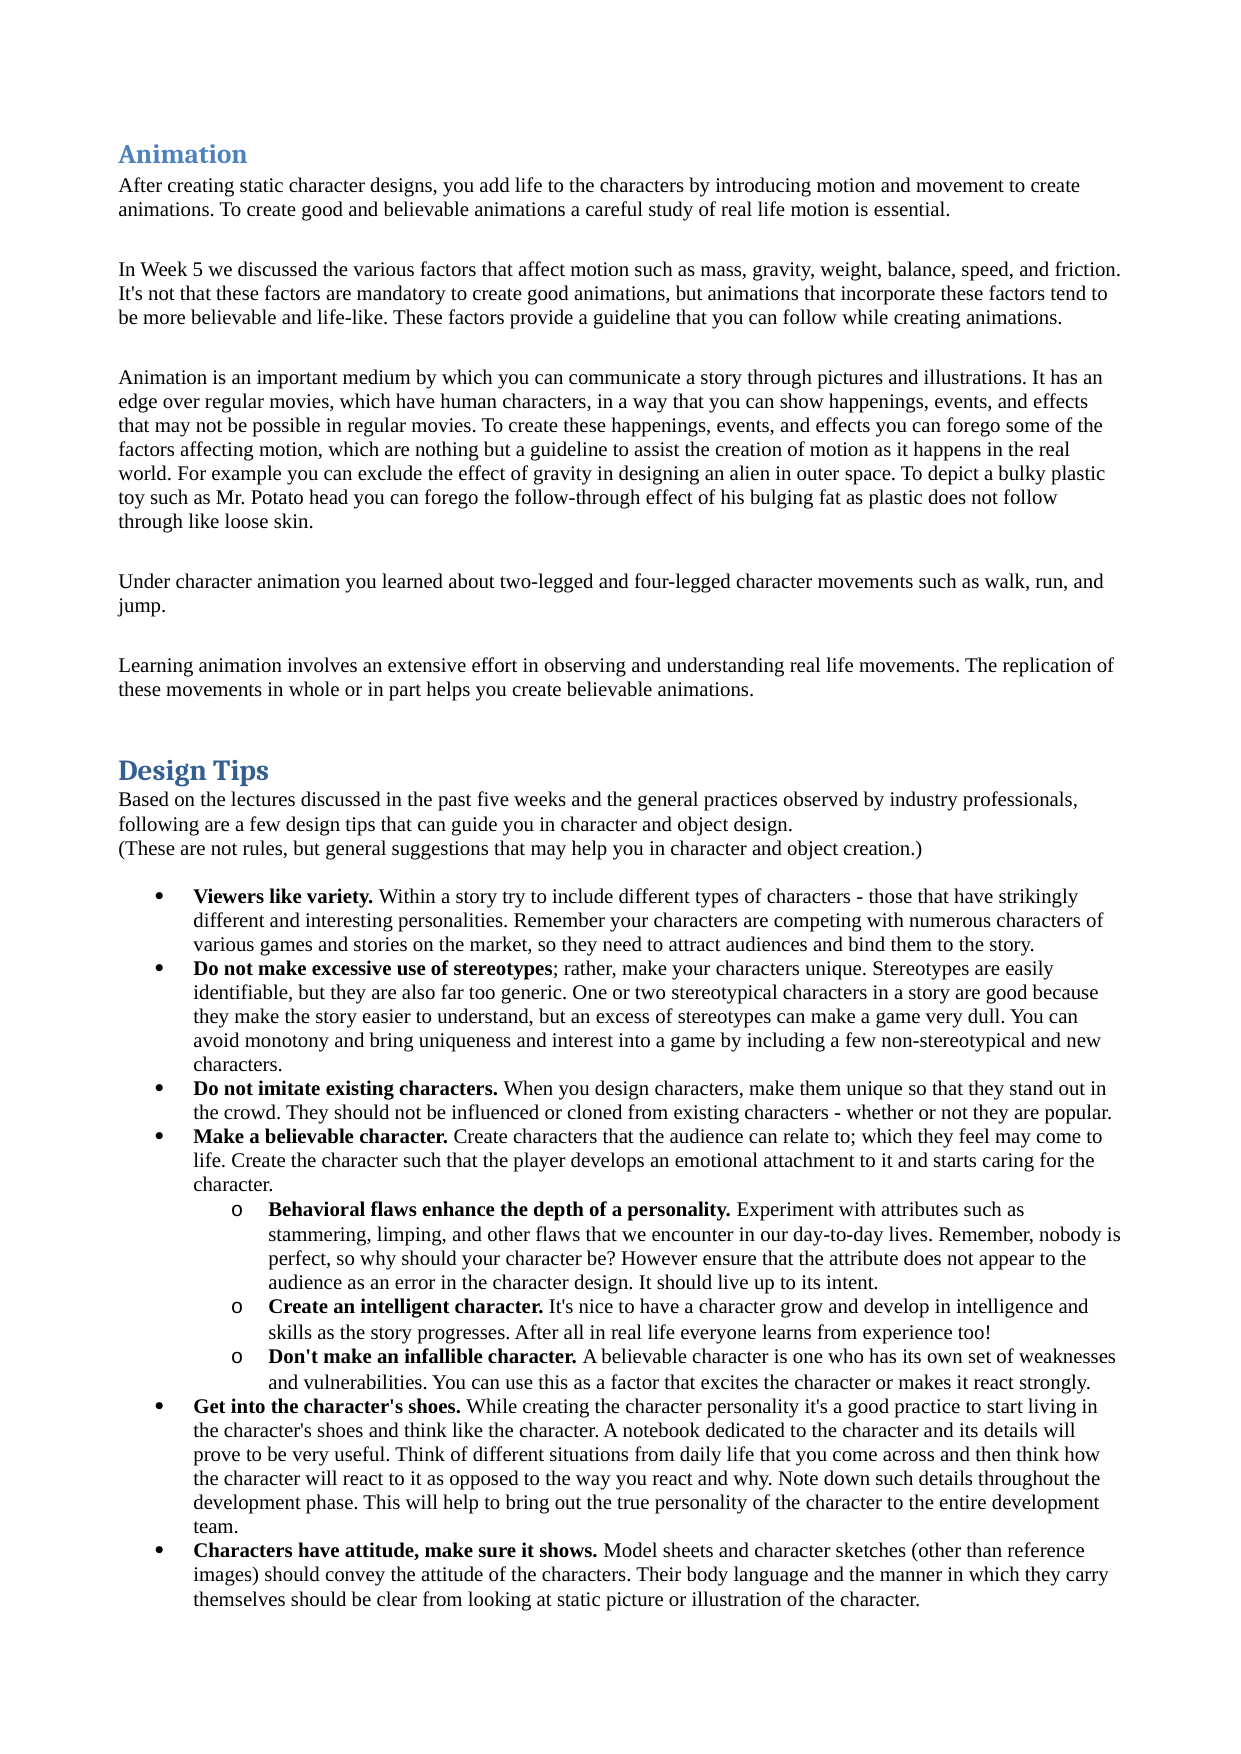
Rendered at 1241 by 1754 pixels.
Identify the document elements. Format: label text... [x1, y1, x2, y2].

list Get into the character's shoes. While creating the character personality it's a good practice to start living in the character's shoes and think like the character. A notebook dedicated to the character and its details will prove to be very useful. Think of different situations from daily life that you come across and then think how the character will react to it as opposed to the way you react and why. Note down such details throughout the development phase. This will help to bring out the true personality of the character to the entire development team. [156, 1394, 1122, 1538]
text Based on the lectures discussed in the past five weeks and the general practices observed by industry professionals, following are a few design tips that can guide you in character and object design. [118, 787, 1122, 836]
text In Week 5 we discussed the various factors that affect motion such as mass, gravity, weight, balance, speed, and friction. It's not that these factors are mandatory to create good animations, but animations that incorporate these factors tend to be more believable and life-like. These factors provide a guideline that you can follow while creating animations. [118, 257, 1122, 329]
list Characters have attitude, make sure it shows. Model sheets and character sketches (other than reference images) should convey the attitude of the characters. Their body language and the manner in which they carry themselves should be clear from looking at static picture or illustration of the character. [156, 1538, 1122, 1611]
list Behavioral flaws enhance the depth of a personality. Experiment with attributes such as stammering, limping, and other flaws that we encounter in our day-to-day lives. Remember, nobody is perfect, so why should your character be? However ensure that the attribute does not appear to the audience as an error in the character design. It should live up to its intent. [231, 1196, 1122, 1294]
list Don't make an infallible character. A believable character is one who has its own set of weaknesses and vulnerabilities. You can use this as a factor that excites the character or makes it react strongly. [231, 1344, 1122, 1394]
list Create an intelligent character. It's nice to have a character grow and develop in intelligence and skills as the story progresses. After all in real life everyone learns from experience too! [231, 1294, 1122, 1344]
subtitle Animation [118, 139, 1122, 170]
list Do not imitate existing characters. When you design characters, make them unique so that they stand out in the crowd. They should not be influenced or cloned from existing characters - whether or not they are popular. [156, 1076, 1122, 1124]
text After creating static character designs, you add life to the characters by introducing motion and movement to create animations. To create good and believable animations a careful study of real life motion is essential. [118, 173, 1122, 221]
text (These are not rules, but general suggestions that may help you in character and object creation.) [118, 836, 1122, 859]
subtitle Design Tips [118, 754, 1122, 787]
text Animation is an important medium by which you can communicate a story through pictures and illustrations. It has an edge over regular movies, which have human characters, in a way that you can show happenings, events, and effects that may not be possible in regular movies. To create these happenings, events, and effects you can forego some of the factors affecting motion, which are nothing but a guideline to assist the creation of motion as it happens in the real world. For example you can exclude the effect of gravity in designing an alien in outer space. To depict a bulky plastic toy such as Mr. Potato head you can forego the follow-through effect of his bulging fat as plastic does not follow through like loose skin. [118, 365, 1122, 533]
list Make a believable character. Create characters that the audience can relate to; which they feel may come to life. Create the character such that the player develops an emotional attachment to it and starts caring for the character. [156, 1124, 1122, 1196]
list Do not make excessive use of stereotypes; rather, make your characters unique. Stereotypes are easily identifiable, but they are also far too generic. One or two stereotypical characters in a story are good because they make the story easier to understand, but an excess of stereotypes can make a game very dull. You can avoid monotony and bring uniqueness and interest into a game by including a few non-stereotypical and new characters. [156, 956, 1122, 1076]
text Under character animation you learned about two-legged and four-legged character movements such as walk, run, and jump. [118, 569, 1122, 617]
text Learning animation involves an extensive effort in observing and understanding real life movements. The replication of these movements in whole or in part helps you create believable animations. [118, 653, 1122, 701]
list Viewers like variety. Within a story try to include different types of characters - those that have strikingly different and interesting personalities. Remember your characters are competing with numerous characters of various games and stories on the market, so they need to attract audiences and bind them to the story. [156, 884, 1122, 956]
